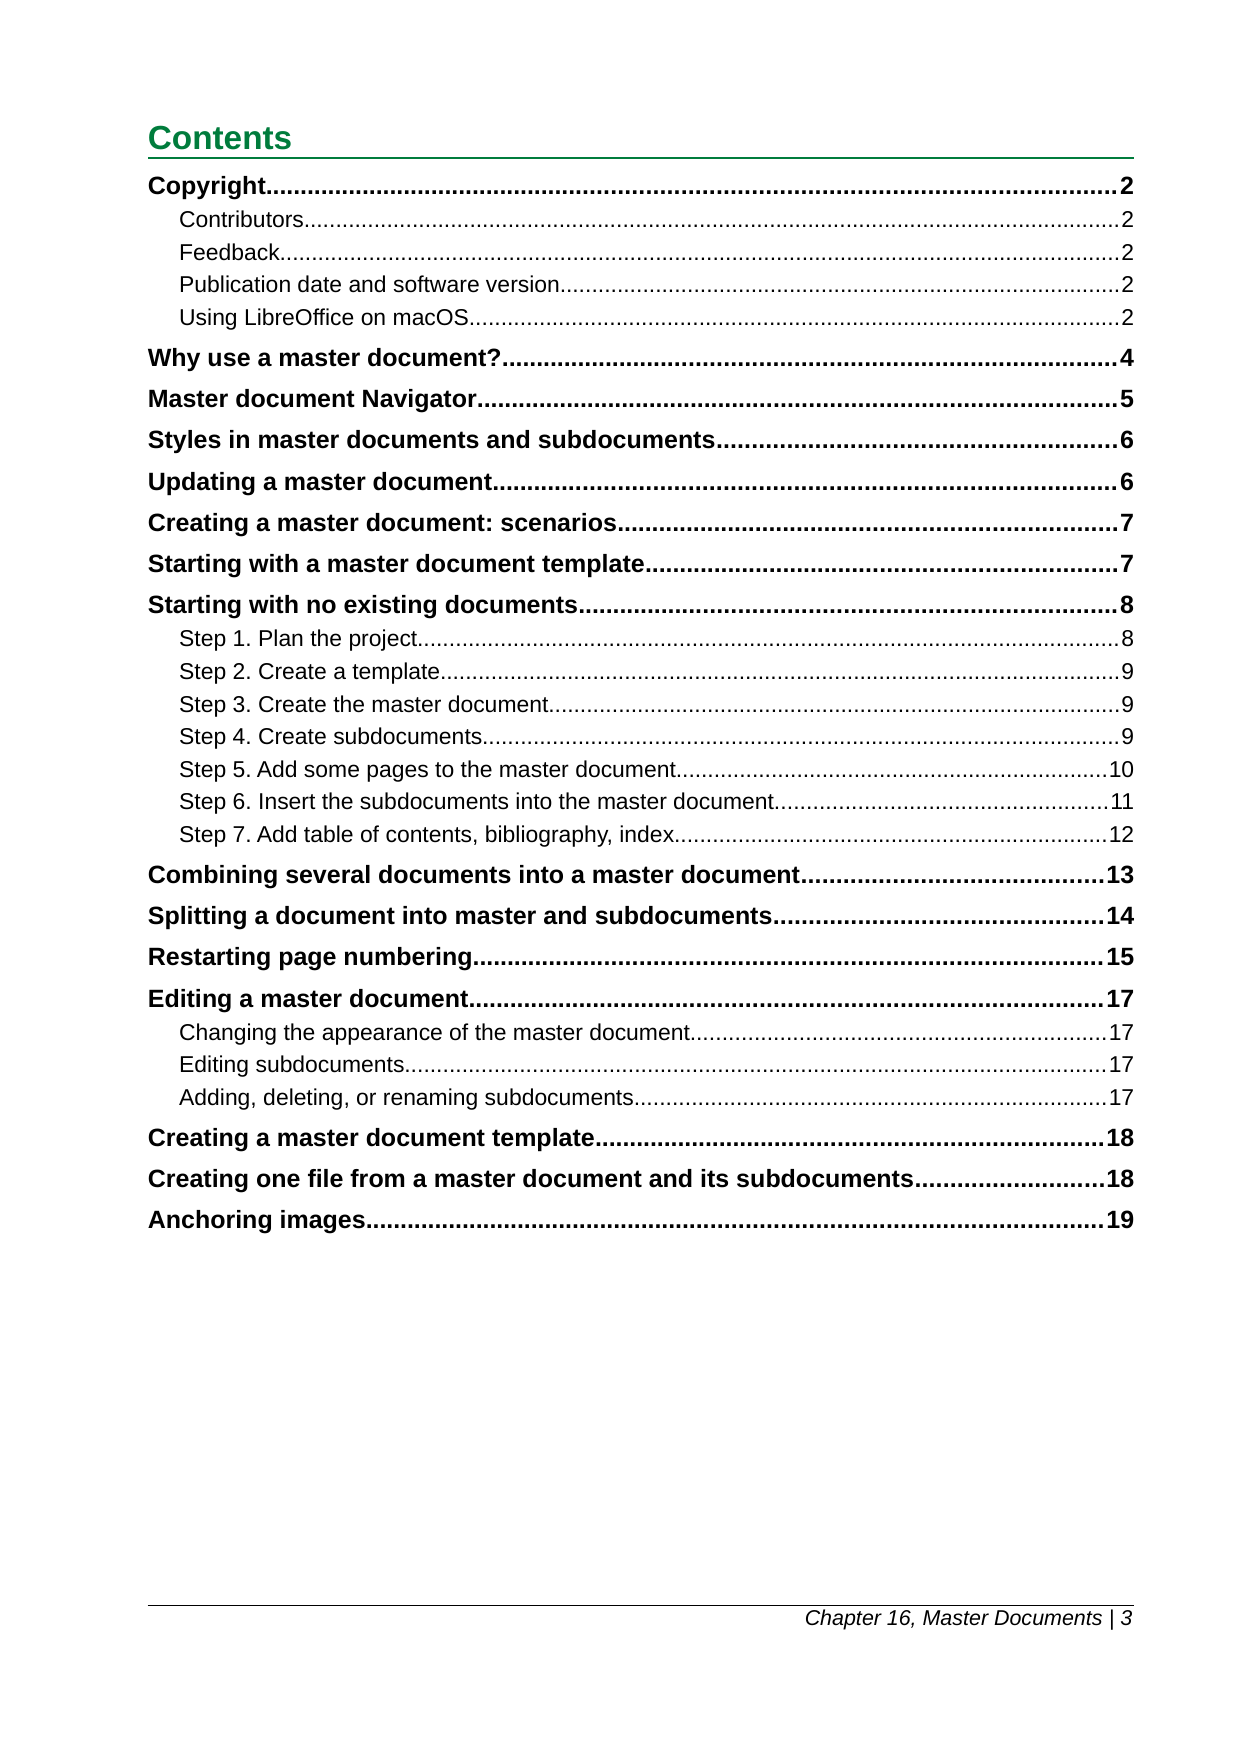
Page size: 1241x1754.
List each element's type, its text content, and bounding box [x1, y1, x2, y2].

text Creating one file from a master document and its subdocuments 18 [148, 1164, 1134, 1193]
text Editing a master document 17 [148, 983, 1134, 1012]
text Anchoring images 19 [148, 1205, 1134, 1234]
text Step 7. Add table of contents, bibliography, index 12 [179, 821, 1134, 847]
text Combining several documents into a master document 13 [148, 860, 1134, 888]
text Why use a master document? 4 [148, 343, 1134, 372]
text Changing the appearance of the master document 17 [179, 1018, 1134, 1045]
text Restarting page numbering 15 [148, 942, 1134, 971]
text Creating a master document template 18 [148, 1123, 1134, 1151]
text Updating a master document 6 [148, 467, 1134, 495]
text Starting with no existing documents 8 [148, 590, 1134, 619]
text Step 4. Create subdocuments 9 [179, 723, 1134, 749]
text Step 6. Insert the subdocuments into the master document 11 [179, 788, 1134, 815]
text Creating a master document: scenarios 7 [148, 508, 1134, 537]
text Editing subdocuments 17 [179, 1051, 1134, 1077]
text Step 3. Create the master document 9 [179, 691, 1134, 717]
text Contributors 2 [179, 206, 1134, 232]
text Feedback 2 [179, 239, 1134, 265]
text Master document Navigator 5 [148, 384, 1134, 413]
text Step 5. Add some pages to the master document 10 [179, 756, 1134, 782]
text Copyright 2 [148, 171, 1134, 200]
text Styles in master documents and subdocuments 6 [148, 425, 1134, 454]
text Step 2. Create a template 9 [179, 658, 1134, 684]
subtitle Contents [148, 118, 1134, 157]
text Step 1. Plan the project 8 [179, 625, 1134, 652]
text Using LibreOffice on macOS 2 [179, 304, 1134, 330]
text Adding, deleting, or renaming subdocuments 17 [179, 1084, 1134, 1110]
text Splitting a document into master and subdocuments 14 [148, 901, 1134, 930]
text Publication date and software version 2 [179, 271, 1134, 298]
text Starting with a master document template 7 [148, 549, 1134, 578]
